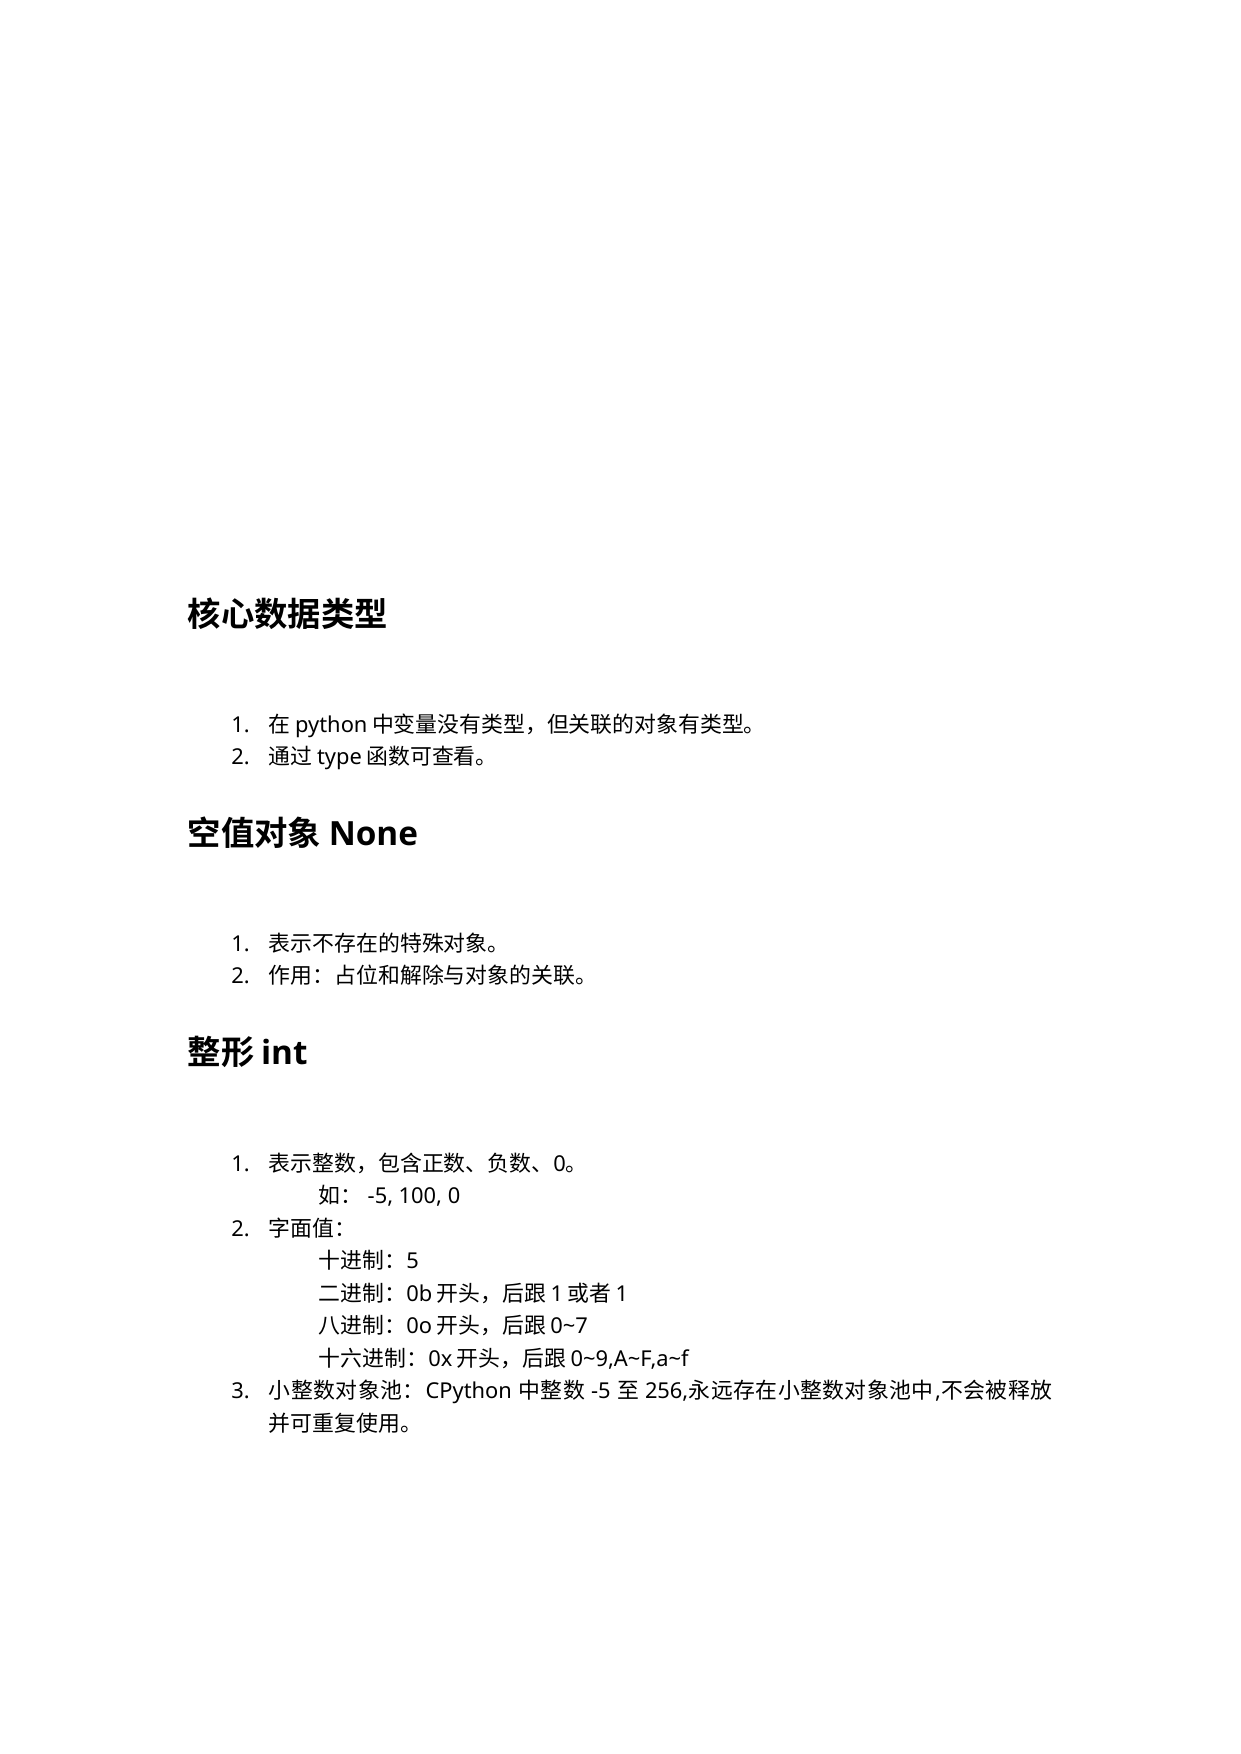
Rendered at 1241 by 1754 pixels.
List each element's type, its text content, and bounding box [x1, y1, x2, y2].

text 如： -5, 100, 0 [275, 1178, 1053, 1210]
list 在python中变量没有类型，但关联的对象有类型。 [231, 706, 1053, 739]
list 通过type函数可查看。 [231, 739, 1053, 771]
subtitle 空值对象 None [187, 798, 1053, 863]
subtitle 整形int [187, 1018, 1053, 1083]
text 十进制：5 [275, 1243, 1053, 1275]
text 十六进制：0x开头，后跟0~9,A~F,a~f [275, 1340, 1053, 1373]
list 表示不存在的特殊对象。 [231, 926, 1053, 958]
list 作用：占位和解除与对象的关联。 [231, 958, 1053, 991]
list 字面值： [231, 1210, 1053, 1243]
text 二进制：0b开头，后跟1或者1 [275, 1275, 1053, 1308]
text 八进制：0o开头，后跟0~7 [319, 1308, 1053, 1340]
list 小整数对象池：CPython 中整数 -5 至 256,永远存在小整数对象池中,不会被释放并可重复使用。 [231, 1373, 1053, 1438]
list 表示整数，包含正数、负数、0。 [231, 1145, 1053, 1178]
subtitle 核心数据类型 [187, 579, 1053, 644]
